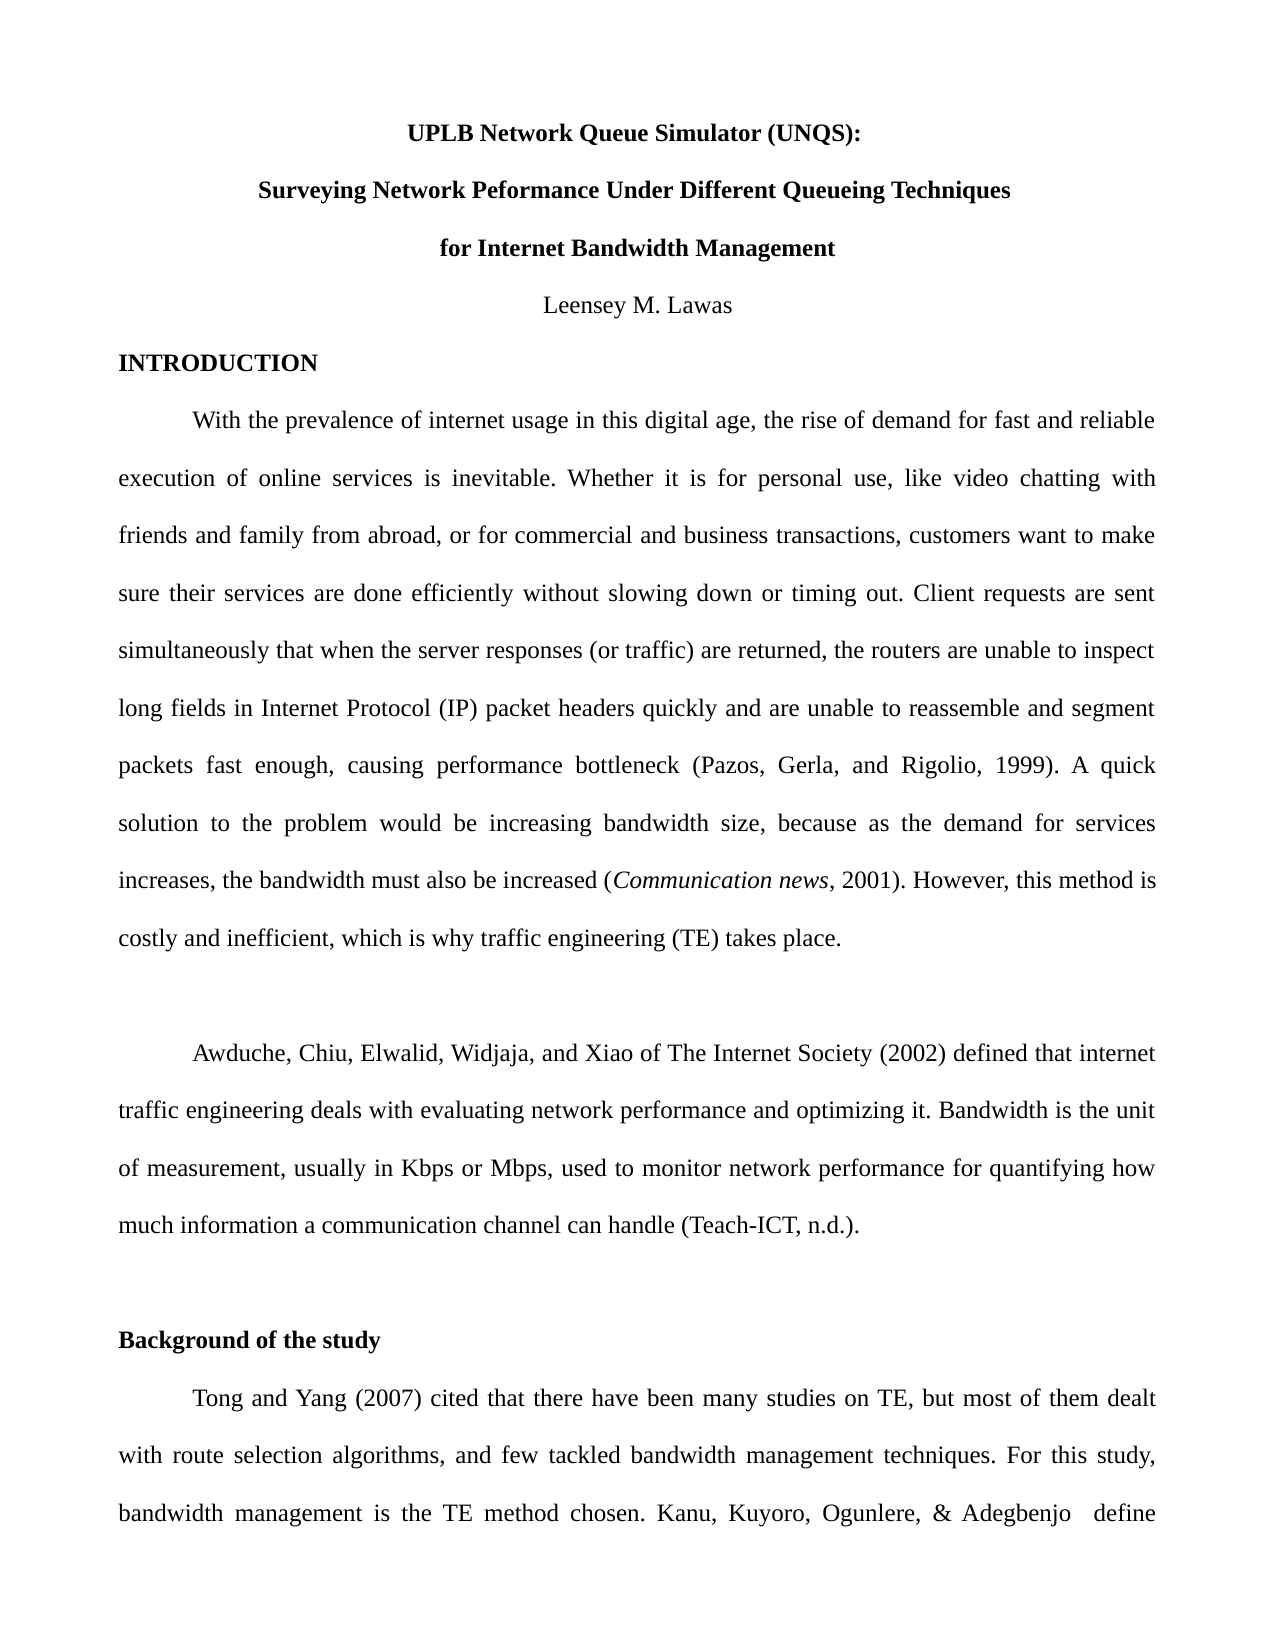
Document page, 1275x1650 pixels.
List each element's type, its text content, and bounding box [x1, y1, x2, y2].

text Background of the study [118, 1326, 1157, 1354]
text for Internet Bandwidth Management [118, 233, 1157, 262]
text Leensey M. Lawas [118, 291, 1157, 319]
text INTRODUCTION [118, 348, 1157, 377]
text Tong and Yang (2007) cited that there have been many studies on TE, but most of them dealt with route selection algorithms, and few tackled bandwidth management techniques. For this study, bandwidth management is the TE method chosen. Kanu, Kuyoro, Ogunlere, & Adegbenjo define [118, 1383, 1157, 1527]
text Awduche, Chiu, Elwalid, Widjaja, and Xiao of The Internet Society (2002) defined that internet traffic engineering deals with evaluating network performance and optimizing it. Bandwidth is the unit of measurement, usually in Kbps or Mbps, used to monitor network performance for quantifying how much information a communication channel can handle (Teach-ICT, n.d.). [118, 1038, 1157, 1239]
text UPLB Network Queue Simulator (UNQS): [118, 118, 1157, 147]
text Surveying Network Peformance Under Different Queueing Techniques [118, 176, 1157, 204]
text With the prevalence of internet usage in this digital age, the rise of demand for fast and reliable execution of online services is inevitable. Whether it is for personal use, like video chatting with friends and family from abroad, or for commercial and business transactions, customers want to make sure their services are done efficiently without slowing down or timing out. Client requests are sent simultaneously that when the server responses (or traffic) are returned, the routers are unable to inspect long fields in Internet Protocol (IP) packet headers quickly and are unable to reassemble and segment packets fast enough, causing performance bottleneck (Pazos, Gerla, and Rigolio, 1999). A quick solution to the problem would be increasing bandwidth size, because as the demand for services increases, the bandwidth must also be increased (Communication news, 2001). However, this method is costly and inefficient, which is why traffic engineering (TE) takes place. [118, 406, 1157, 952]
